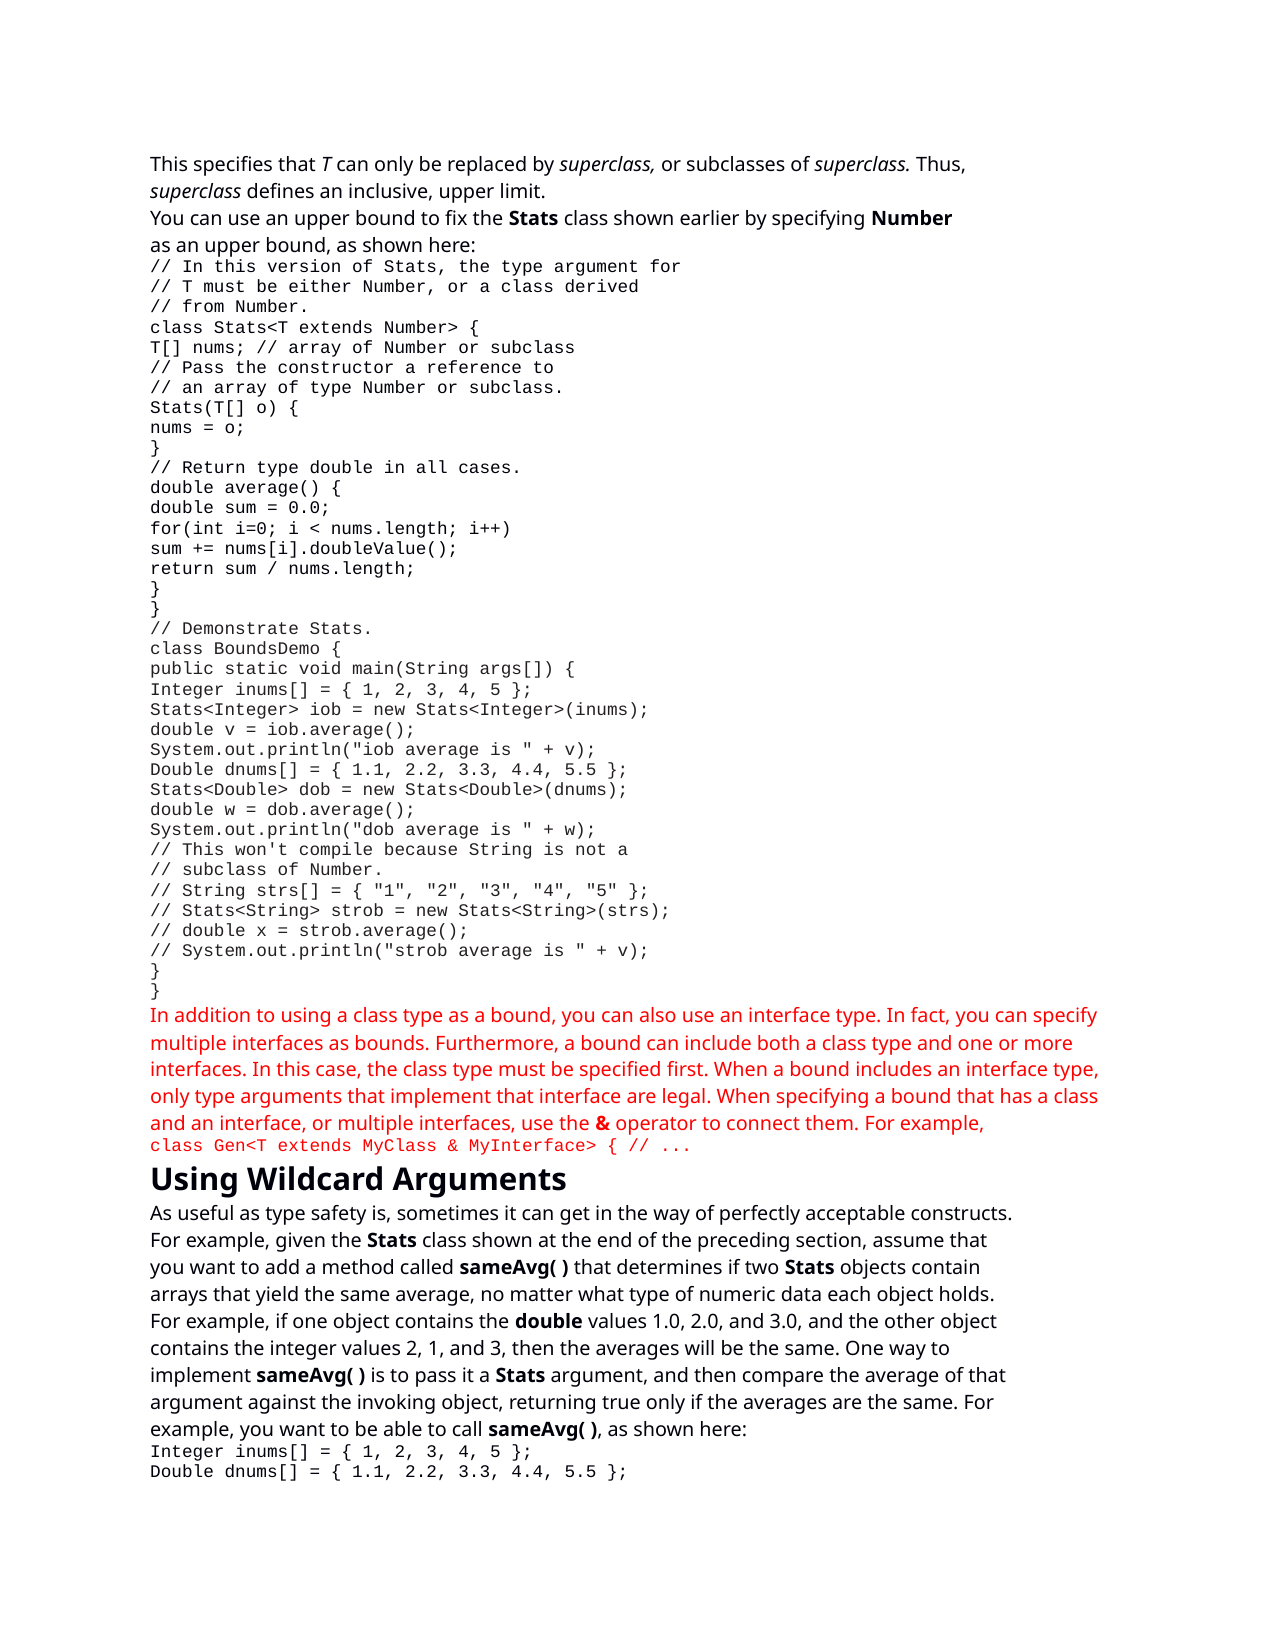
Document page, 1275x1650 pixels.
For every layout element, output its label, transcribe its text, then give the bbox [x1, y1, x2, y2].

text you want to add a method called sameAvg( ) that determines if two Stats objects contain [150, 1253, 1125, 1280]
text // from Number. [150, 298, 1125, 318]
text Integer inums[] = { 1, 2, 3, 4, 5 }; [150, 680, 1125, 700]
text class Stats<T extends Number> { [150, 318, 1125, 338]
text nums = o; [150, 419, 1125, 439]
text } [150, 439, 1125, 459]
text argument against the invoking object, returning true only if the averages are the same. For [150, 1388, 1125, 1415]
text double sum = 0.0; [150, 499, 1125, 519]
text // In this version of Stats, the type argument for [150, 258, 1125, 278]
text contains the integer values 2, 1, and 3, then the averages will be the same. One way to [150, 1334, 1125, 1361]
text System.out.println("iob average is " + v); [150, 740, 1125, 761]
text // This won't compile because String is not a [150, 841, 1125, 861]
text arrays that yield the same average, no matter what type of numeric data each object holds. [150, 1280, 1125, 1307]
text System.out.println("dob average is " + w); [150, 821, 1125, 841]
text Stats(T[] o) { [150, 399, 1125, 419]
text public static void main(String args[]) { [150, 660, 1125, 680]
text Stats<Double> dob = new Stats<Double>(dnums); [150, 781, 1125, 801]
text // Return type double in all cases. [150, 459, 1125, 479]
text You can use an upper bound to fix the Stats class shown earlier by specifying Number [150, 204, 1125, 231]
text class BoundsDemo { [150, 640, 1125, 660]
text This specifies that T can only be replaced by superclass, or subclasses of superclass. Thus, [150, 150, 1125, 177]
text For example, if one object contains the double values 1.0, 2.0, and 3.0, and the other object [150, 1307, 1125, 1334]
text Double dnums[] = { 1.1, 2.2, 3.3, 4.4, 5.5 }; [150, 761, 1125, 781]
text double average() { [150, 479, 1125, 499]
text Stats<Integer> iob = new Stats<Integer>(inums); [150, 700, 1125, 720]
text In addition to using a class type as a bound, you can also use an interface type. In fact, you can specify multiple interfaces as bounds. Furthermore, a bound can include both a class type and one or more interfaces. In this case, the class type must be specified first. When a bound includes an interface type, only type arguments that implement that interface are legal. When specifying a bound that has a class and an interface, or multiple interfaces, use the & operator to connect them. For example, [150, 1002, 1125, 1137]
text T[] nums; // array of Number or subclass [150, 338, 1125, 358]
text // String strs[] = { "1", "2", "3", "4", "5" }; [150, 881, 1125, 901]
text superclass defines an inclusive, upper limit. [150, 177, 1125, 204]
text example, you want to be able to call sameAvg( ), as shown here: [150, 1415, 1125, 1442]
text double v = iob.average(); [150, 720, 1125, 740]
text // Stats<String> strob = new Stats<String>(strs); [150, 901, 1125, 921]
text For example, given the Stats class shown at the end of the preceding section, assume that [150, 1226, 1125, 1253]
text // Pass the constructor a reference to [150, 358, 1125, 378]
text Using Wildcard Arguments [150, 1157, 1125, 1199]
text // T must be either Number, or a class derived [150, 278, 1125, 298]
text // subclass of Number. [150, 861, 1125, 881]
text implement sameAvg( ) is to pass it a Stats argument, and then compare the average of that [150, 1361, 1125, 1388]
text as an upper bound, as shown here: [150, 231, 1125, 258]
text } [150, 982, 1125, 1002]
text // an array of type Number or subclass. [150, 378, 1125, 399]
text // Demonstrate Stats. [150, 620, 1125, 640]
text } [150, 579, 1125, 600]
text class Gen<T extends MyClass & MyInterface> { // ... [150, 1137, 1125, 1157]
text // System.out.println("strob average is " + v); [150, 941, 1125, 962]
text sum += nums[i].doubleValue(); [150, 539, 1125, 559]
text double w = dob.average(); [150, 801, 1125, 821]
text } [150, 600, 1125, 620]
text for(int i=0; i < nums.length; i++) [150, 519, 1125, 539]
text } [150, 962, 1125, 982]
text // double x = strob.average(); [150, 921, 1125, 941]
text Double dnums[] = { 1.1, 2.2, 3.3, 4.4, 5.5 }; [150, 1462, 1125, 1482]
text return sum / nums.length; [150, 559, 1125, 579]
text As useful as type safety is, sometimes it can get in the way of perfectly acceptable constructs. [150, 1199, 1125, 1226]
text Integer inums[] = { 1, 2, 3, 4, 5 }; [150, 1442, 1125, 1462]
